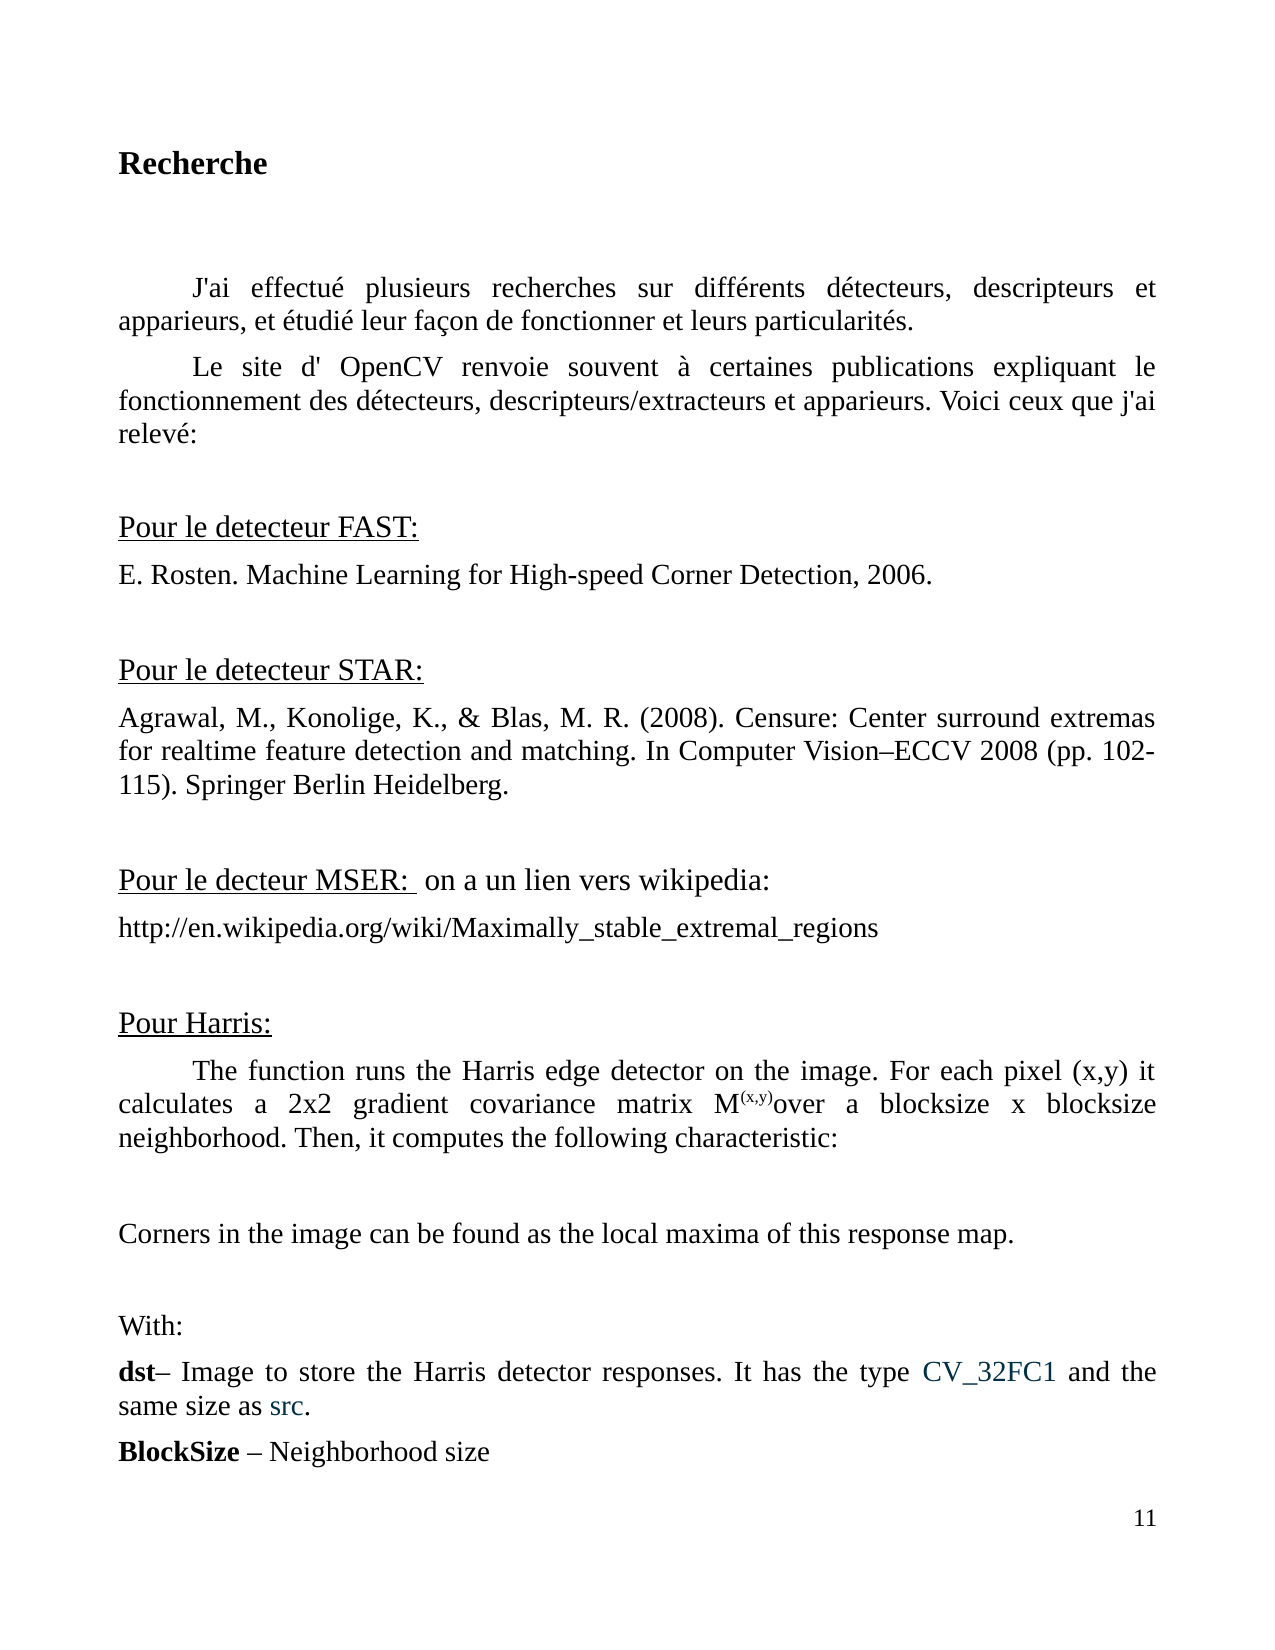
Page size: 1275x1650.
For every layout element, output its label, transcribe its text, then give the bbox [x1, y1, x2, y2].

text Le site d' OpenCV renvoie souvent à certaines publications expliquant le fonctionnement des détecteurs, descripteurs/extracteurs et apparieurs. Voici ceux que j'ai relevé: [118, 349, 1157, 450]
text http://en.wikipedia.org/wiki/Maximally_stable_extremal_regions [118, 910, 1157, 943]
text J'ai effectué plusieurs recherches sur différents détecteurs, descripteurs et apparieurs, et étudié leur façon de fonctionner et leurs particularités. [118, 270, 1157, 337]
text Pour le detecteur STAR: [118, 651, 1157, 687]
text BlockSize – Neighborhood size [118, 1434, 1157, 1467]
text dst– Image to store the Harris detector responses. It has the type CV_32FC1 and the same size as src. [118, 1354, 1157, 1421]
subtitle Recherche [118, 143, 1157, 181]
text With: [118, 1308, 1157, 1342]
text Agrawal, M., Konolige, K., & Blas, M. R. (2008). Censure: Center surround extremas for realtime feature detection and matching. In Computer Vision–ECCV 2008 (pp. 102-115). Springer Berlin Heidelberg. [118, 700, 1157, 801]
text E. Rosten. Machine Learning for High-speed Corner Detection, 2006. [118, 557, 1157, 591]
text Pour Harris: [118, 1004, 1157, 1040]
text The function runs the Harris edge detector on the image. For each pixel (x,y) it calculates a 2x2 gradient covariance matrix M(x,y)over a blocksize x blocksize neighborhood. Then, it computes the following characteristic: [118, 1053, 1157, 1153]
text Pour le detecteur FAST: [118, 508, 1157, 544]
text Pour le decteur MSER: on a un lien vers wikipedia: [118, 861, 1157, 897]
text Corners in the image can be found as the local maxima of this response map. [118, 1216, 1157, 1249]
